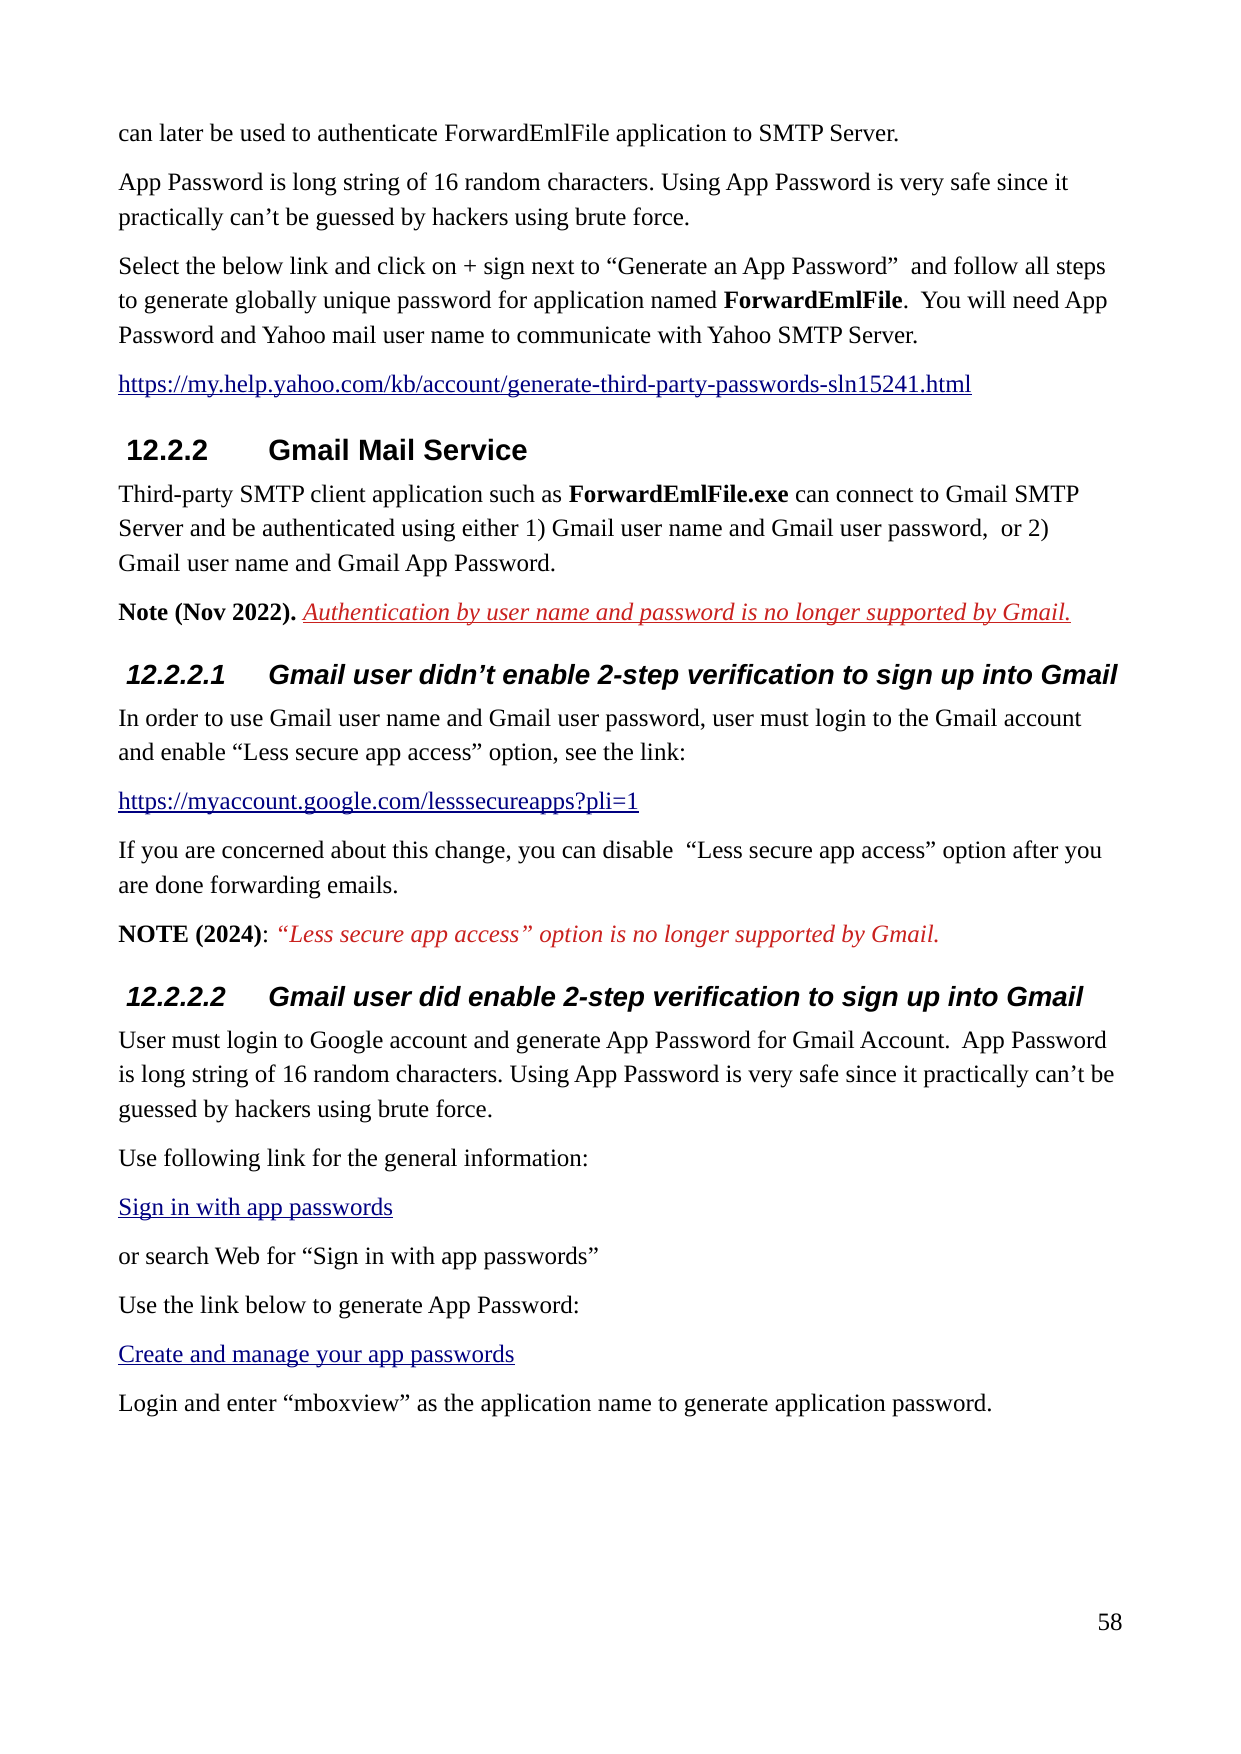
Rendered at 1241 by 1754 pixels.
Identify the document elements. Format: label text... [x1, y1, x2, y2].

text User must login to Google account and generate App Password for Gmail Account. App Password is long string of 16 random characters. Using App Password is very safe since it practically can’t be guessed by hackers using brute force. [118, 1025, 1122, 1122]
text https://my.help.yahoo.com/kb/account/generate-third-party-passwords-sln15241.html [118, 369, 1122, 397]
text Use the link below to generate App Password: [118, 1290, 1122, 1319]
text If you are concerned about this change, you can disable “Less secure app access” option after you are done forwarding emails. [118, 835, 1122, 898]
text can later be used to authenticate ForwardEmlFile application to SMTP Server. [118, 118, 1122, 147]
subtitle Gmail user didn’t enable 2-step verification to sign up into Gmail [118, 658, 1122, 690]
text or search Web for “Sign in with app passwords” [118, 1241, 1122, 1269]
subtitle Gmail Mail Service [118, 432, 1122, 466]
text Login and enter “mboxview” as the application name to generate application password. [118, 1388, 1122, 1417]
text Note (Nov 2022). Authentication by user name and password is no longer supported by Gmail. [118, 597, 1122, 625]
text In order to use Gmail user name and Gmail user password, user must login to the Gmail account and enable “Less secure app access” option, see the link: [118, 703, 1122, 766]
text App Password is long string of 16 random characters. Using App Password is very safe since it practically can’t be guessed by hackers using brute force. [118, 167, 1122, 230]
text Use following link for the general information: [118, 1143, 1122, 1171]
text Third-party SMTP client application such as ForwardEmlFile.exe can connect to Gmail SMTP Server and be authenticated using either 1) Gmail user name and Gmail user password, or 2) Gmail user name and Gmail App Password. [118, 479, 1122, 576]
text NOTE (2024): “Less secure app access” option is no longer supported by Gmail. [118, 919, 1122, 947]
text Create and manage your app passwords [118, 1339, 1122, 1368]
subtitle Gmail user did enable 2-step verification to sign up into Gmail [118, 980, 1122, 1012]
text https://myaccount.google.com/lesssecureapps?pli=1 [118, 786, 1122, 815]
text Sign in with app passwords [118, 1192, 1122, 1221]
text Select the below link and click on + sign next to “Generate an App Password” and follow all steps to generate globally unique password for application named ForwardEmlFile. You will need App Password and Yahoo mail user name to communicate with Yahoo SMTP Server. [118, 251, 1122, 348]
